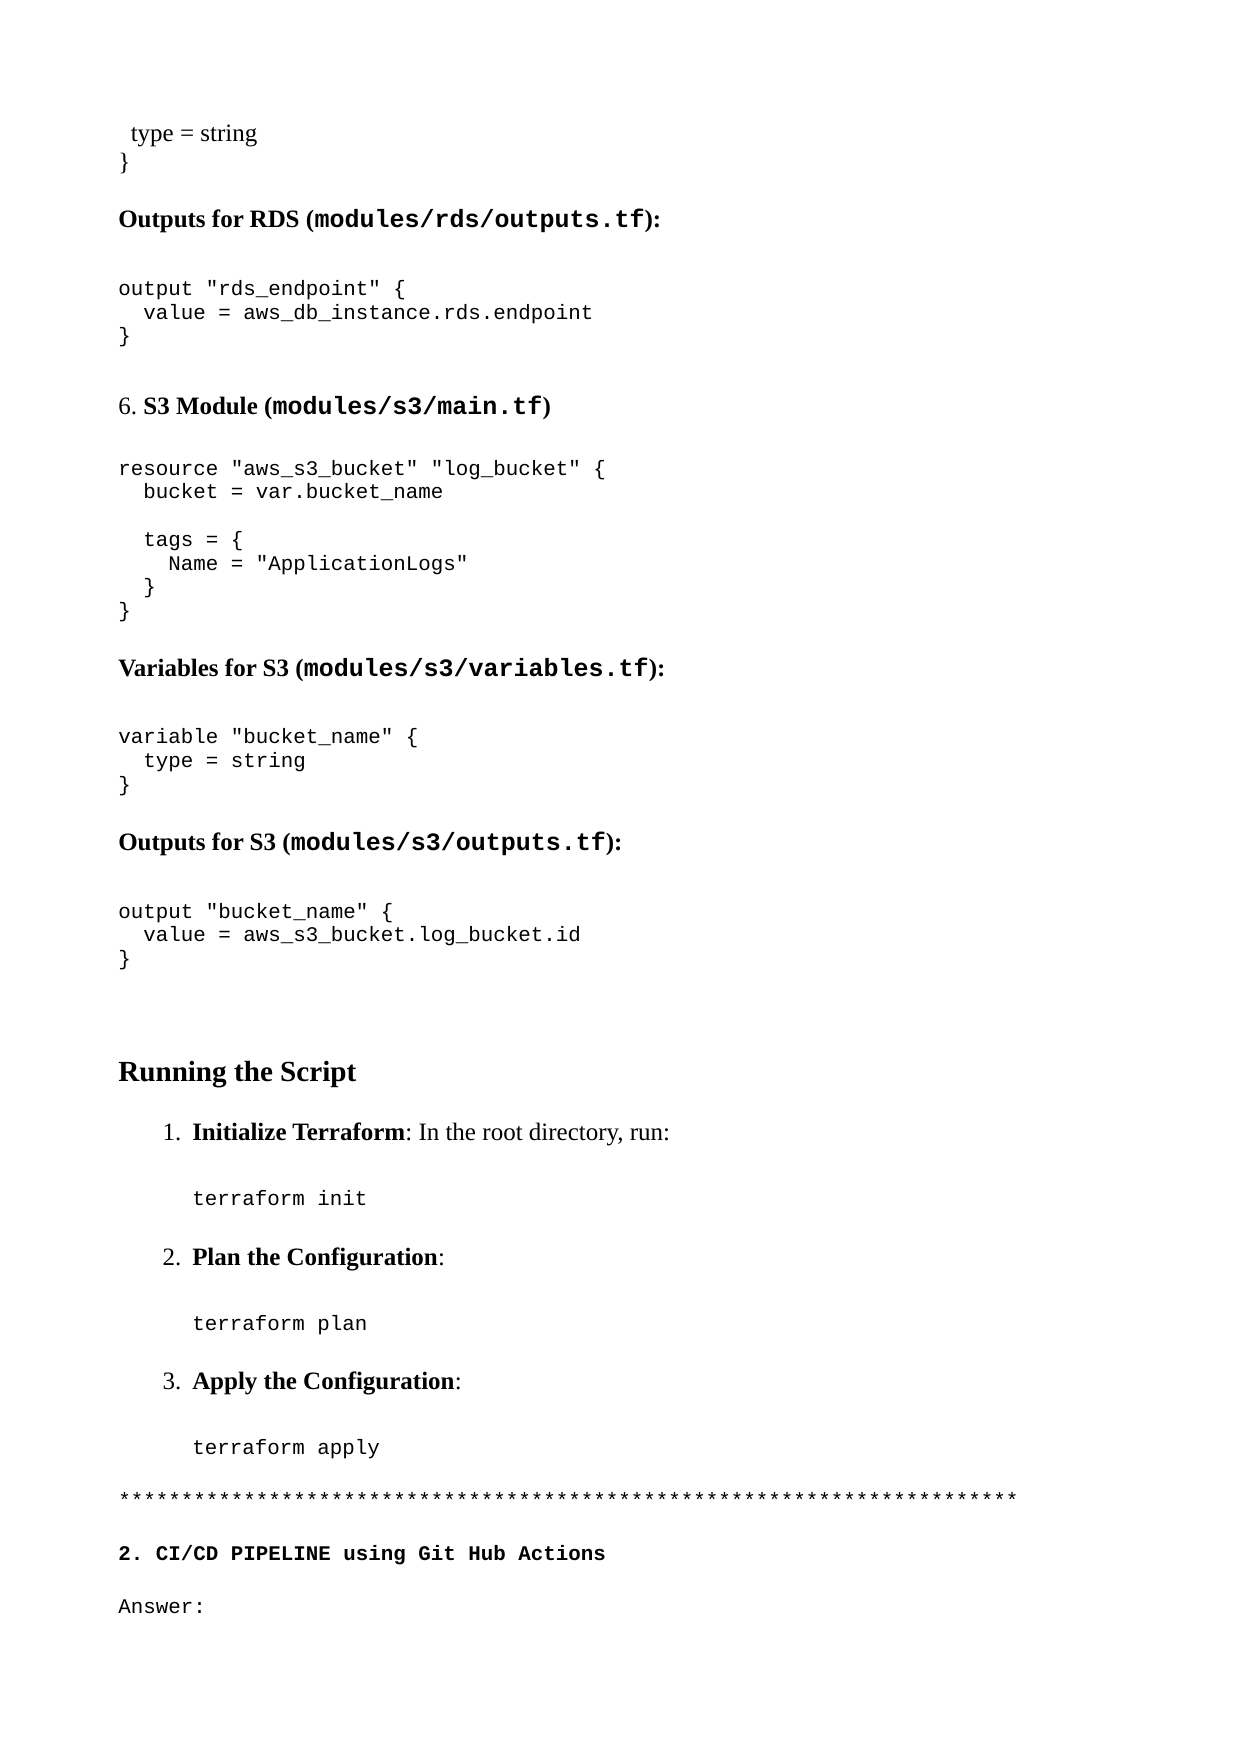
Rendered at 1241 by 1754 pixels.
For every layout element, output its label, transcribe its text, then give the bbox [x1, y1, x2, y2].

text type = string [118, 118, 1122, 147]
text Name = "ApplicationLogs" [118, 552, 1122, 576]
text ************************************************************************ [118, 1490, 1122, 1514]
text output "bucket_name" { [118, 901, 1122, 924]
text output "rds_endpoint" { [118, 278, 1122, 302]
text 2. CI/CD PIPELINE using Git Hub Actions [118, 1543, 1122, 1567]
text } [118, 774, 1122, 797]
text } [118, 600, 1122, 623]
text } [118, 576, 1122, 600]
text } [118, 325, 1122, 349]
list Apply the Configuration: [162, 1366, 1122, 1395]
text value = aws_s3_bucket.log_bucket.id [118, 924, 1122, 948]
subtitle Running the Script [118, 1054, 1122, 1088]
subtitle 6. S3 Module (modules/s3/main.tf) [118, 391, 1122, 422]
text tags = { [118, 529, 1122, 552]
text bucket = var.bucket_name [118, 482, 1122, 505]
list terraform init [162, 1188, 1122, 1212]
text } [118, 147, 1122, 176]
list terraform plan [162, 1313, 1122, 1336]
text resource "aws_s3_bucket" "log_bucket" { [118, 458, 1122, 482]
list Plan the Configuration: [162, 1242, 1122, 1270]
text Variables for S3 (modules/s3/variables.tf): [118, 653, 1122, 684]
text Outputs for RDS (modules/rds/outputs.tf): [118, 204, 1122, 235]
text variable "bucket_name" { [118, 727, 1122, 750]
text value = aws_db_instance.rds.endpoint [118, 302, 1122, 325]
list terraform apply [162, 1437, 1122, 1461]
text type = string [118, 750, 1122, 774]
text } [118, 948, 1122, 972]
text Answer: [118, 1597, 1122, 1620]
list Initialize Terraform: In the root directory, run: [162, 1117, 1122, 1146]
text Outputs for S3 (modules/s3/outputs.tf): [118, 827, 1122, 858]
